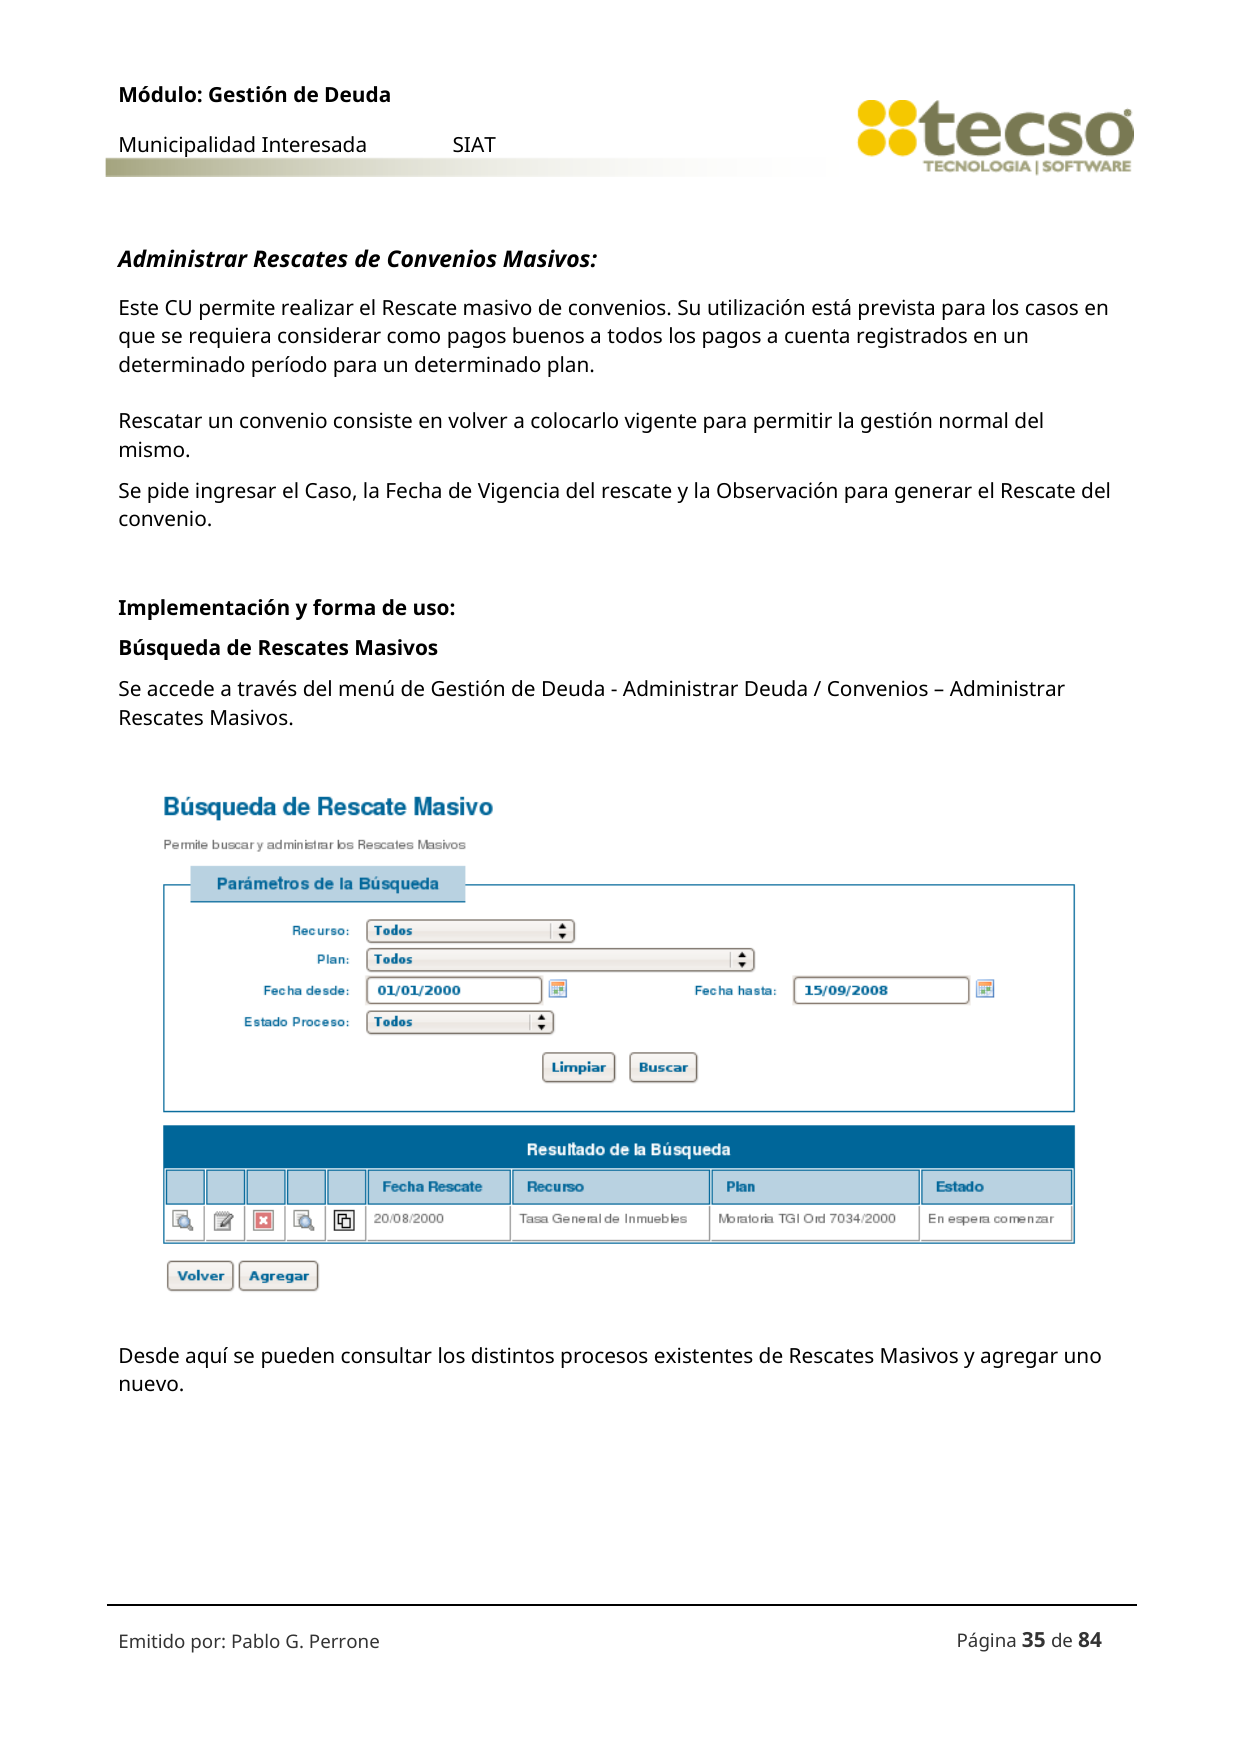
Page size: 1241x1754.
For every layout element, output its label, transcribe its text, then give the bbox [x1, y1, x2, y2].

text Desde aquí se pueden consultar los distintos procesos existentes de Rescates Masivos y agregar uno nuevo. [118, 1341, 1122, 1398]
text Se pide ingresar el Caso, la Fecha de Vigencia del rescate y la Observación para generar el Rescate del convenio. [118, 476, 1122, 533]
text Se accede a través del menú de Gestión de Deuda - Administrar Deuda / Convenios – Administrar Rescates Masivos. [118, 674, 1122, 731]
text Este CU permite realizar el Rescate masivo de convenios. Su utilización está prevista para los casos en que se requiera considerar como pagos buenos a todos los pagos a cuenta registrados en un determinado período para un determinado plan. Rescatar un convenio consiste en volver a colocarlo vigente para permitir la gestión normal del mismo. [118, 293, 1122, 463]
subtitle Administrar Rescates de Convenios Masivos: [118, 243, 1122, 274]
picture [105, 100, 1134, 177]
text Búsqueda de Rescates Masivos [118, 633, 1122, 662]
text Implementación y forma de uso: [118, 593, 1122, 621]
picture [149, 784, 1092, 1300]
